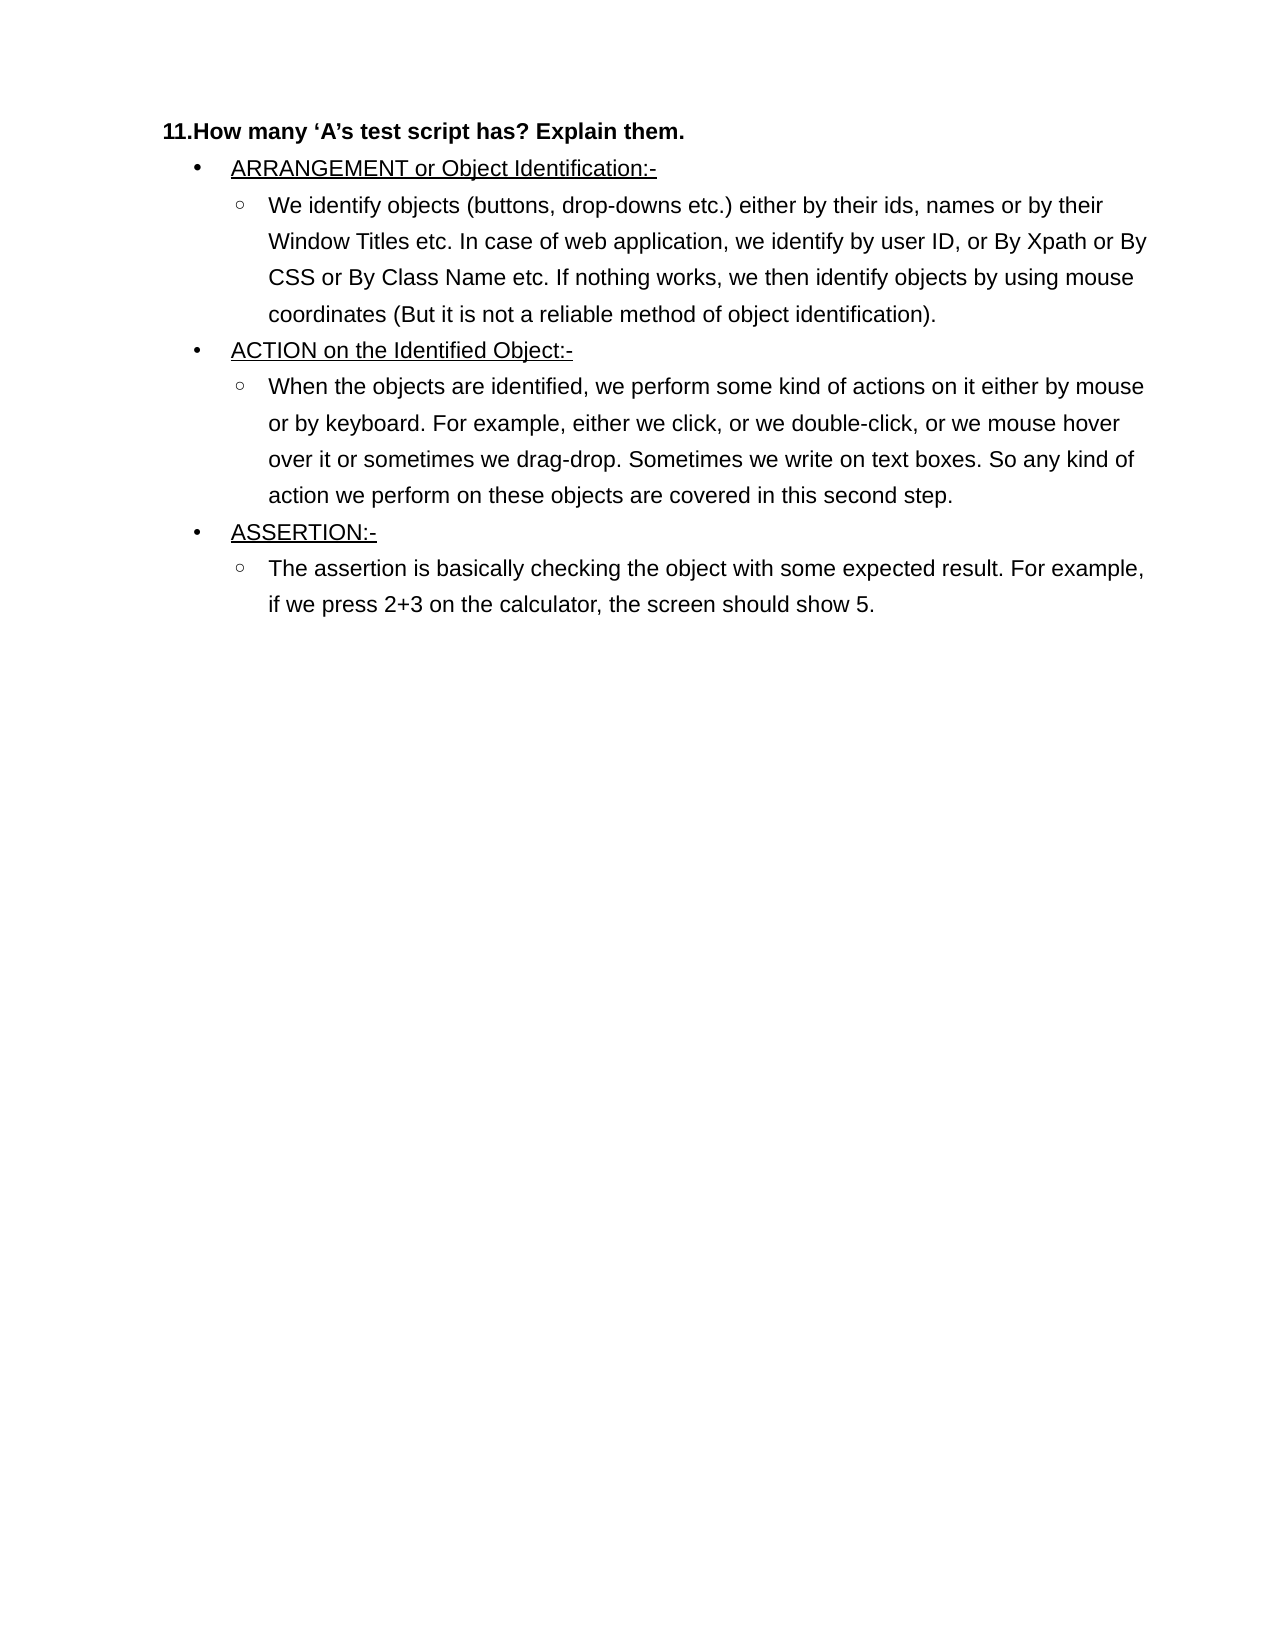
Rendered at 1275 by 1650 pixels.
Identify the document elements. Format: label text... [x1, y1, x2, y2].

list When the objects are identified, we perform some kind of actions on it either by mouse or by keyboard. For example, either we click, or we double-click, or we mouse hover over it or sometimes we drag-drop. Sometimes we write on text boxes. So any kind of action we perform on these objects are covered in this second step. [231, 373, 1157, 509]
list ARRANGEMENT or Object Identification:- [193, 154, 1157, 181]
list We identify objects (buttons, drop-downs etc.) either by their ids, names or by their Window Titles etc. In case of web application, we identify by user ID, or By Xpath or By CSS or By Class Name etc. If nothing works, we then identify objects by using mouse coordinates (But it is not a reliable method of object identification). [231, 192, 1157, 327]
list ACTION on the Identified Object:- [193, 337, 1157, 363]
list How many ‘A’s test script has? Explain them. [162, 118, 1157, 144]
list ASSERTION:- [193, 519, 1157, 545]
list The assertion is basically checking the object with some expected result. For example, if we press 2+3 on the calculator, the screen should show 5. [231, 555, 1157, 618]
